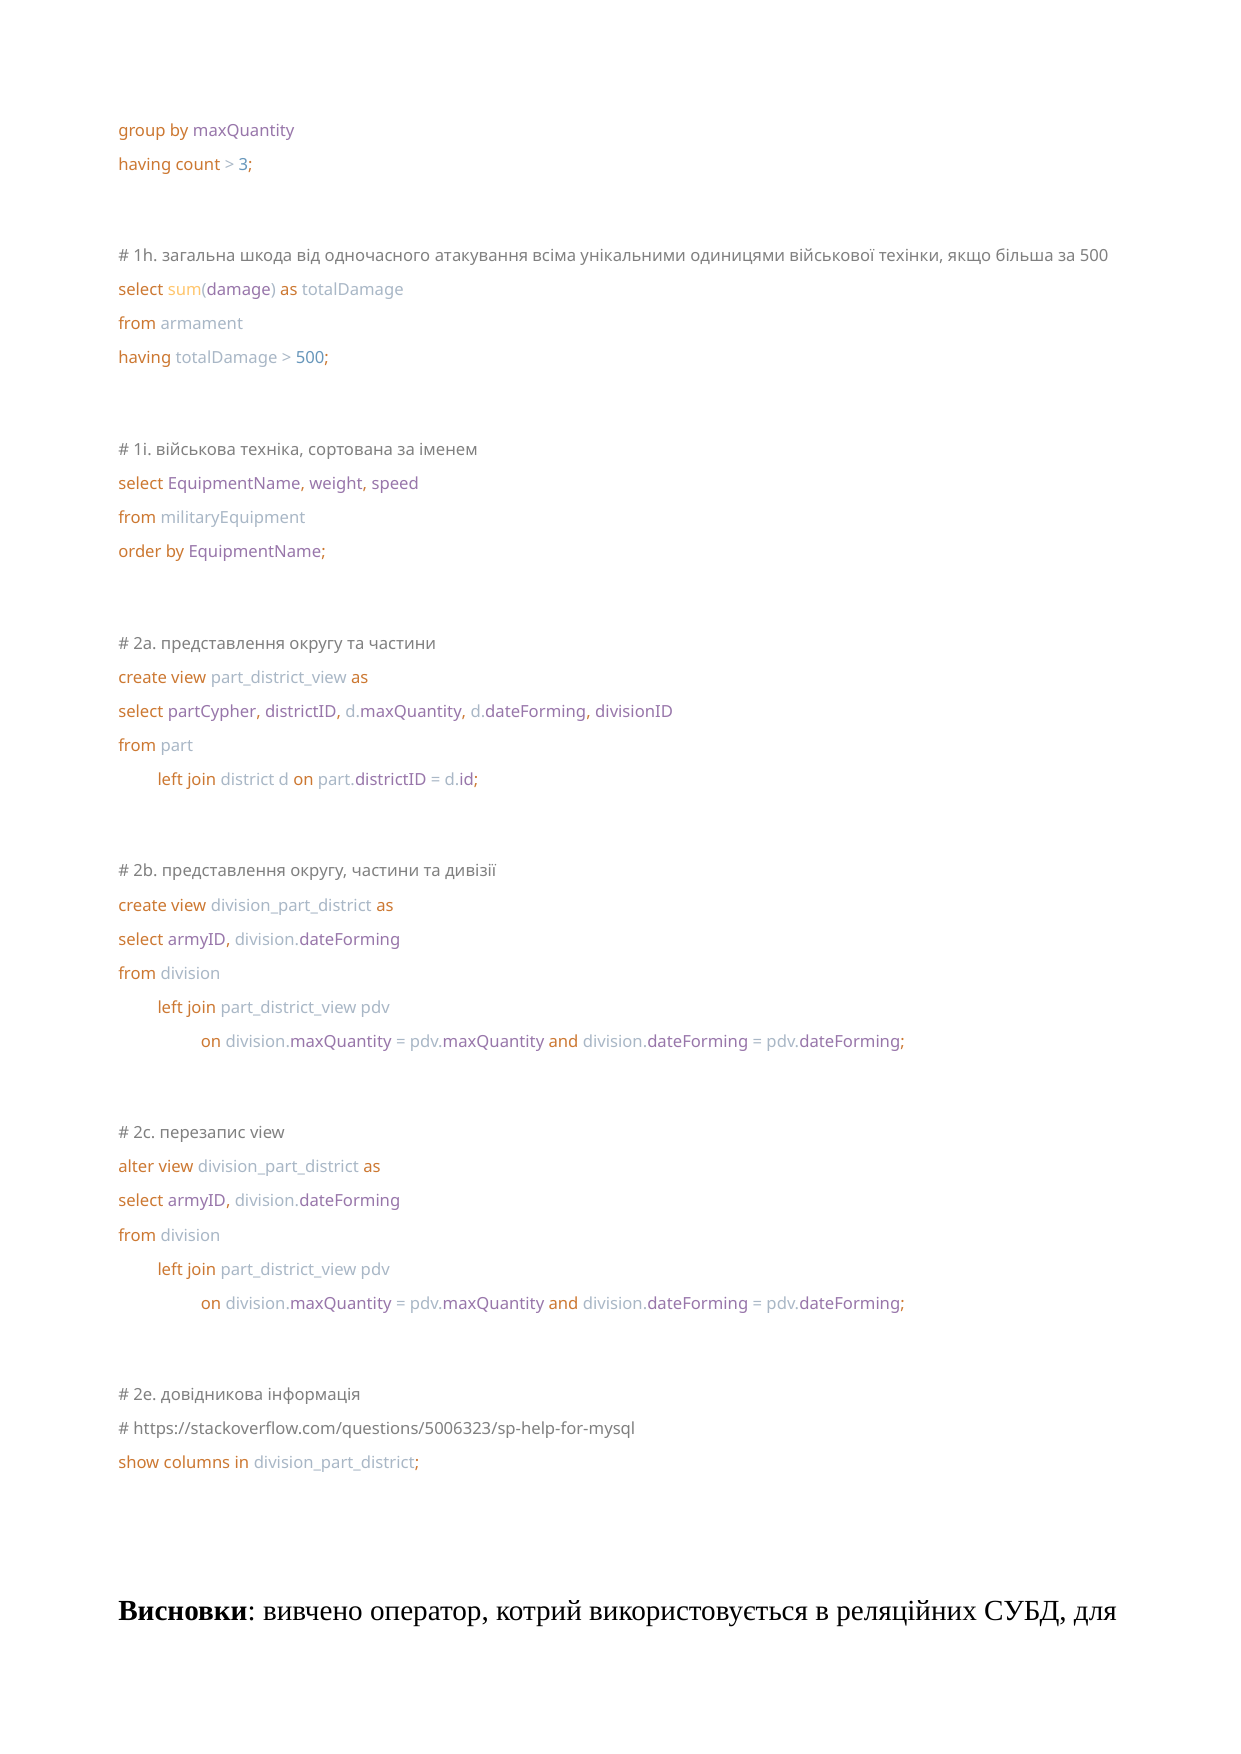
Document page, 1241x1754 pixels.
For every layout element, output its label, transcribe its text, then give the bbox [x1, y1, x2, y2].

text Висновки: вивчено оператор, котрий використовується в реляційних СУБД, для [118, 1593, 1122, 1626]
text group by maxQuantity having count > 3; # 1h. загальна шкода від одночасного атакування всіма унікальними одиницями військової техінки, якщо більша за 500 select sum(damage) as totalDamage from armament having totalDamage > 500; # 1i. військова техніка, сортована за іменем select EquipmentName, weight, speed from militaryEquipment order by EquipmentName; # 2a. представлення округу та частини create view part_district_view as select partCypher, districtID, d.maxQuantity, d.dateForming, divisionID from part left join district d on part.districtID = d.id; # 2b. представлення округу, частини та дивізії create view division_part_district as select armyID, division.dateForming from division left join part_district_view pdv on division.maxQuantity = pdv.maxQuantity and division.dateForming = pdv.dateForming; # 2c. перезапис view alter view division_part_district as select armyID, division.dateForming from division left join part_district_view pdv on division.maxQuantity = pdv.maxQuantity and division.dateForming = pdv.dateForming; # 2e. довідникова інформація # https://stackoverflow.com/questions/5006323/sp-help-for-mysql show columns in division_part_district; [118, 118, 1122, 1474]
